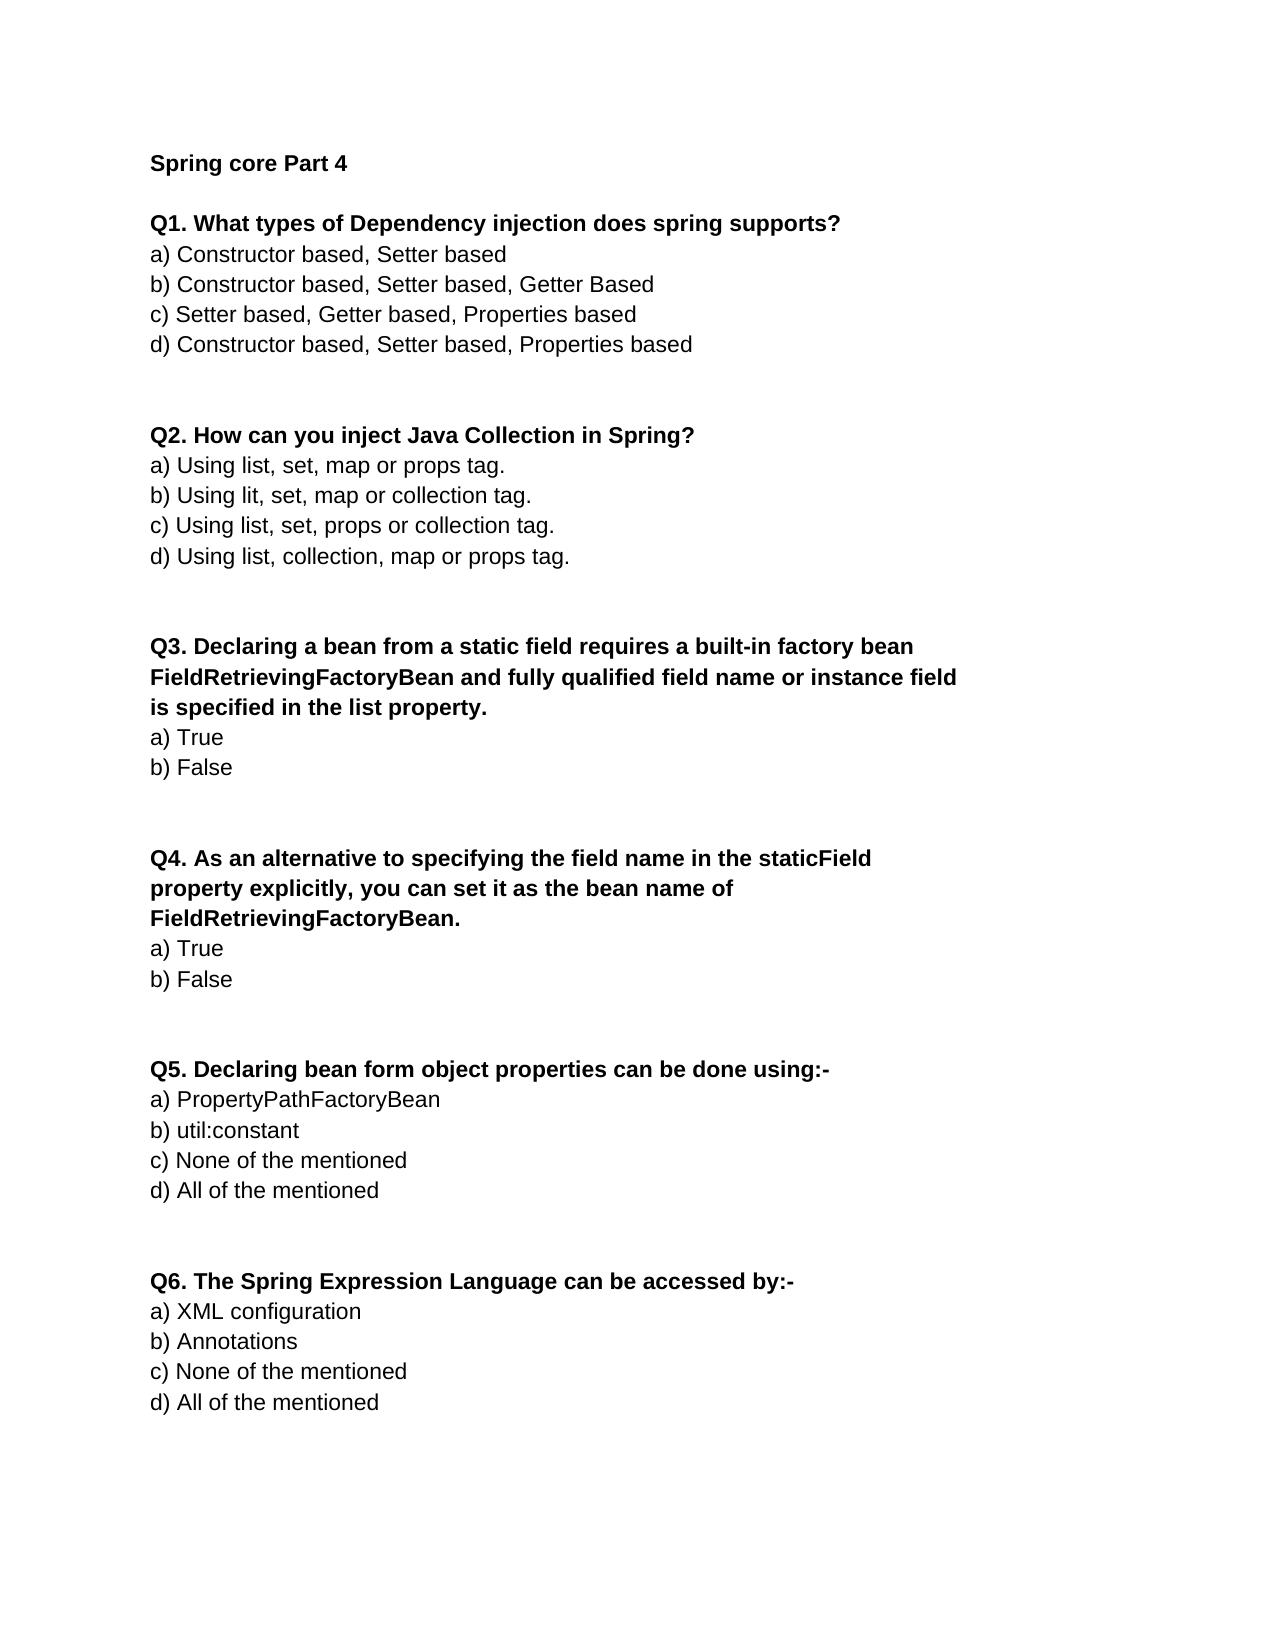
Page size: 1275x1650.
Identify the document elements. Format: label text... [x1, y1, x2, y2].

text d) Constructor based, Setter based, Properties based [150, 331, 1125, 358]
text Q1. What types of Dependency injection does spring supports? [150, 210, 1125, 237]
text d) All of the mentioned [150, 1388, 1125, 1415]
text Q4. As an alternative to specifying the field name in the staticField [150, 845, 1125, 871]
text a) PropertyPathFactoryBean [150, 1086, 1125, 1113]
text d) All of the mentioned [150, 1177, 1125, 1203]
text Spring core Part 4 [150, 150, 1125, 176]
text Q2. How can you inject Java Collection in Spring? [150, 422, 1125, 448]
text b) False [150, 754, 1125, 781]
text b) Constructor based, Setter based, Getter Based [150, 271, 1125, 297]
text FieldRetrievingFactoryBean and fully qualified field name or instance field [150, 663, 1125, 690]
text c) Setter based, Getter based, Properties based [150, 301, 1125, 327]
text c) None of the mentioned [150, 1147, 1125, 1173]
text is specified in the list property. [150, 694, 1125, 720]
text b) Using lit, set, map or collection tag. [150, 482, 1125, 509]
text c) None of the mentioned [150, 1358, 1125, 1385]
text a) True [150, 935, 1125, 962]
text Q3. Declaring a bean from a static field requires a built-in factory bean [150, 633, 1125, 660]
text property explicitly, you can set it as the bean name of [150, 875, 1125, 901]
text Q6. The Spring Expression Language can be accessed by:- [150, 1268, 1125, 1294]
text FieldRetrievingFactoryBean. [150, 905, 1125, 932]
text a) True [150, 724, 1125, 750]
text a) XML configuration [150, 1298, 1125, 1324]
text d) Using list, collection, map or props tag. [150, 543, 1125, 569]
text b) Annotations [150, 1328, 1125, 1354]
text Q5. Declaring bean form object properties can be done using:- [150, 1056, 1125, 1083]
text b) False [150, 966, 1125, 992]
text b) util:constant [150, 1117, 1125, 1143]
text a) Using list, set, map or props tag. [150, 452, 1125, 478]
text c) Using list, set, props or collection tag. [150, 512, 1125, 539]
text a) Constructor based, Setter based [150, 241, 1125, 267]
